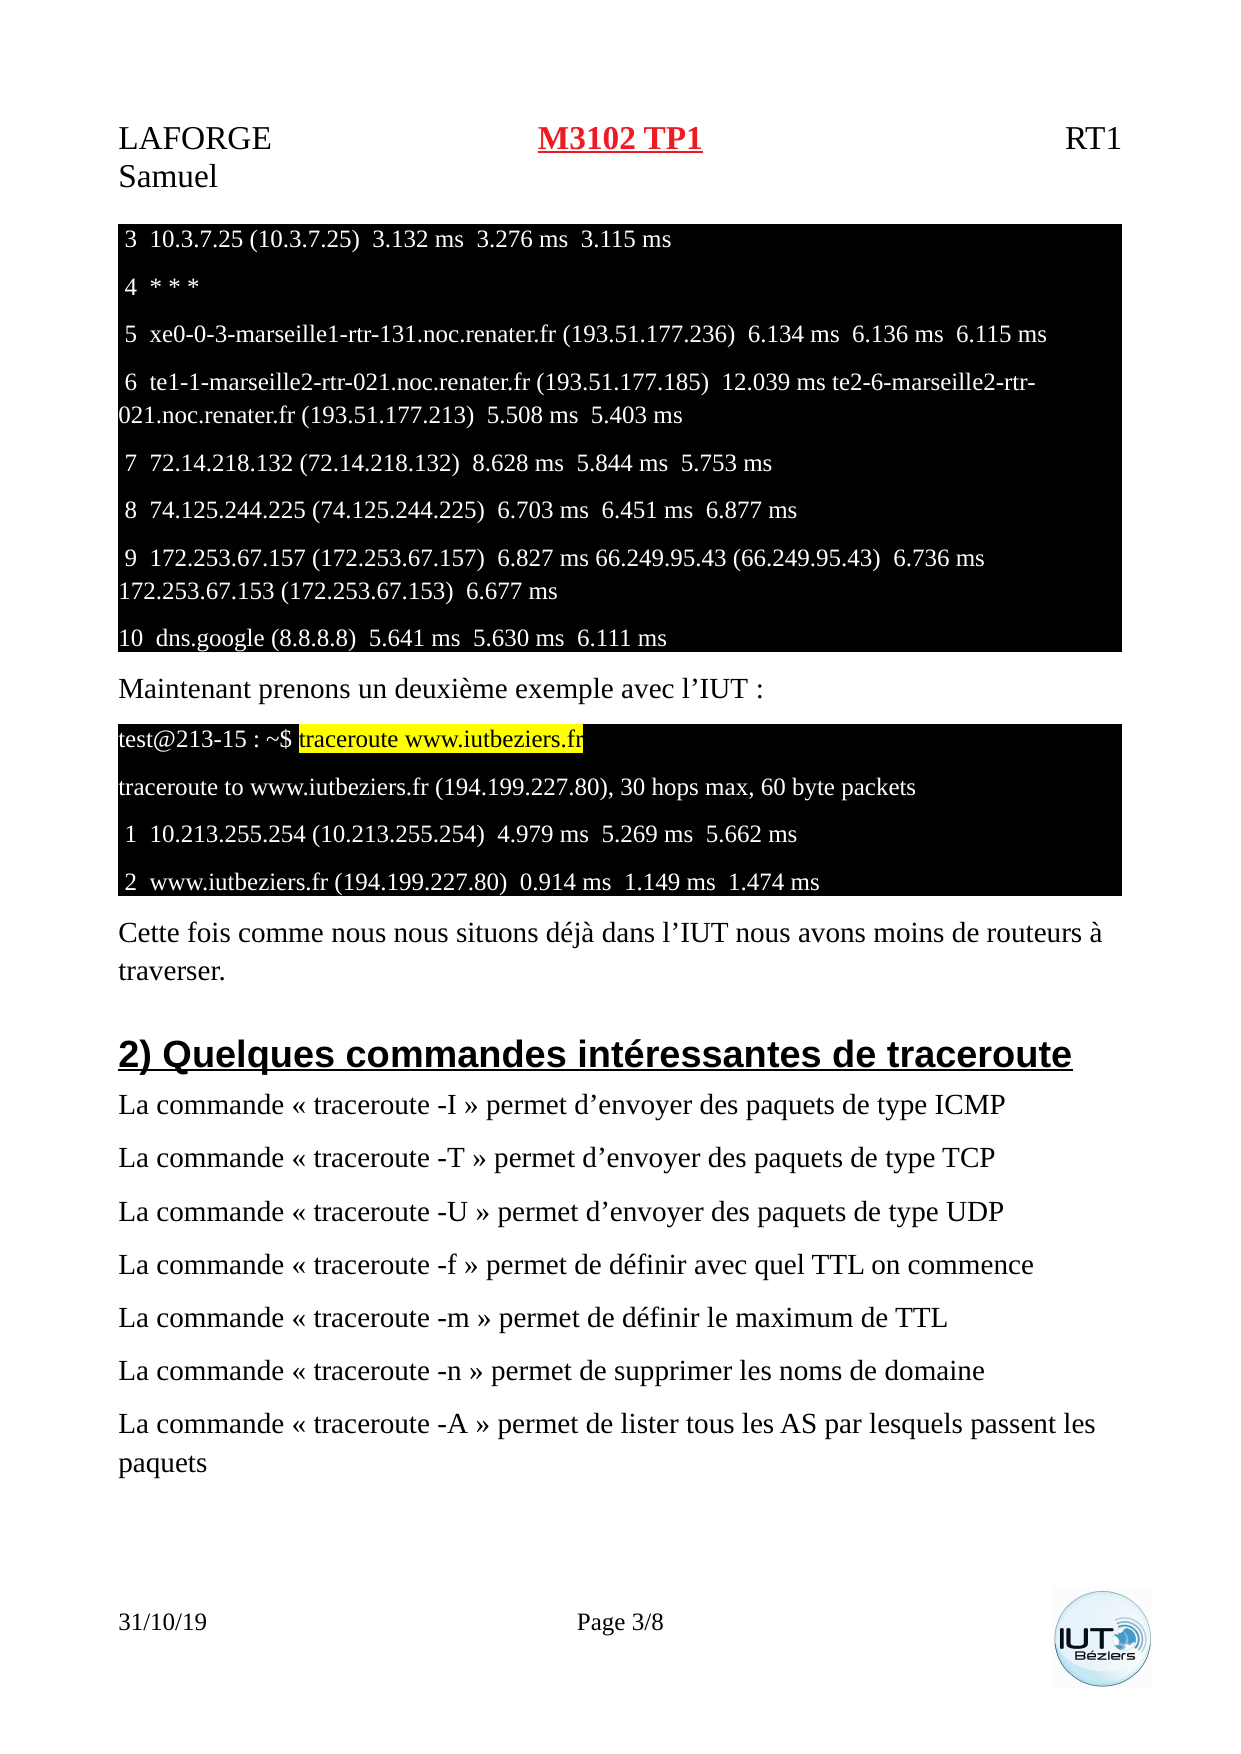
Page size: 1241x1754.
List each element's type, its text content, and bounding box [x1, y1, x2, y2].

text La commande « traceroute -m » permet de définir le maximum de TTL [118, 1300, 1122, 1333]
text 10 dns.google (8.8.8.8) 5.641 ms 5.630 ms 6.111 ms [118, 623, 1122, 652]
text 1 10.213.255.254 (10.213.255.254) 4.979 ms 5.269 ms 5.662 ms [118, 819, 1122, 848]
text La commande « traceroute -I » permet d’envoyer des paquets de type ICMP [118, 1087, 1122, 1121]
text 4 * * * [118, 272, 1122, 301]
text 8 74.125.244.225 (74.125.244.225) 6.703 ms 6.451 ms 6.877 ms [118, 495, 1122, 524]
text La commande « traceroute -T » permet d’envoyer des paquets de type TCP [118, 1141, 1122, 1174]
text 5 xe0-0-3-marseille1-rtr-131.noc.renater.fr (193.51.177.236) 6.134 ms 6.136 ms 6.115 ms [118, 319, 1122, 348]
text test@213-15 : ~$ traceroute www.iutbeziers.fr [118, 724, 1122, 753]
text La commande « traceroute -f » permet de définir avec quel TTL on commence [118, 1247, 1122, 1280]
text 2 www.iutbeziers.fr (194.199.227.80) 0.914 ms 1.149 ms 1.474 ms [118, 867, 1122, 896]
subtitle 2) Quelques commandes intéressantes de traceroute [118, 1031, 1122, 1075]
text Cette fois comme nous nous situons déjà dans l’IUT nous avons moins de routeurs à traverser. [118, 915, 1122, 987]
text La commande « traceroute -U » permet d’envoyer des paquets de type UDP [118, 1194, 1122, 1227]
text La commande « traceroute -n » permet de supprimer les noms de domaine [118, 1353, 1122, 1387]
text traceroute to www.iutbeziers.fr (194.199.227.80), 30 hops max, 60 byte packets [118, 772, 1122, 801]
text 3 10.3.7.25 (10.3.7.25) 3.132 ms 3.276 ms 3.115 ms [118, 224, 1122, 253]
text Maintenant prenons un deuxième exemple avec l’IUT : [118, 671, 1122, 705]
picture [1051, 1587, 1153, 1688]
text La commande « traceroute -A » permet de lister tous les AS par lesquels passent les paquets [118, 1406, 1122, 1478]
text 6 te1-1-marseille2-rtr-021.noc.renater.fr (193.51.177.185) 12.039 ms te2-6-marseille2-rtr-021.noc.renater.fr (193.51.177.213) 5.508 ms 5.403 ms [118, 367, 1122, 429]
text 9 172.253.67.157 (172.253.67.157) 6.827 ms 66.249.95.43 (66.249.95.43) 6.736 ms 172.253.67.153 (172.253.67.153) 6.677 ms [118, 543, 1122, 605]
text 7 72.14.218.132 (72.14.218.132) 8.628 ms 5.844 ms 5.753 ms [118, 448, 1122, 476]
